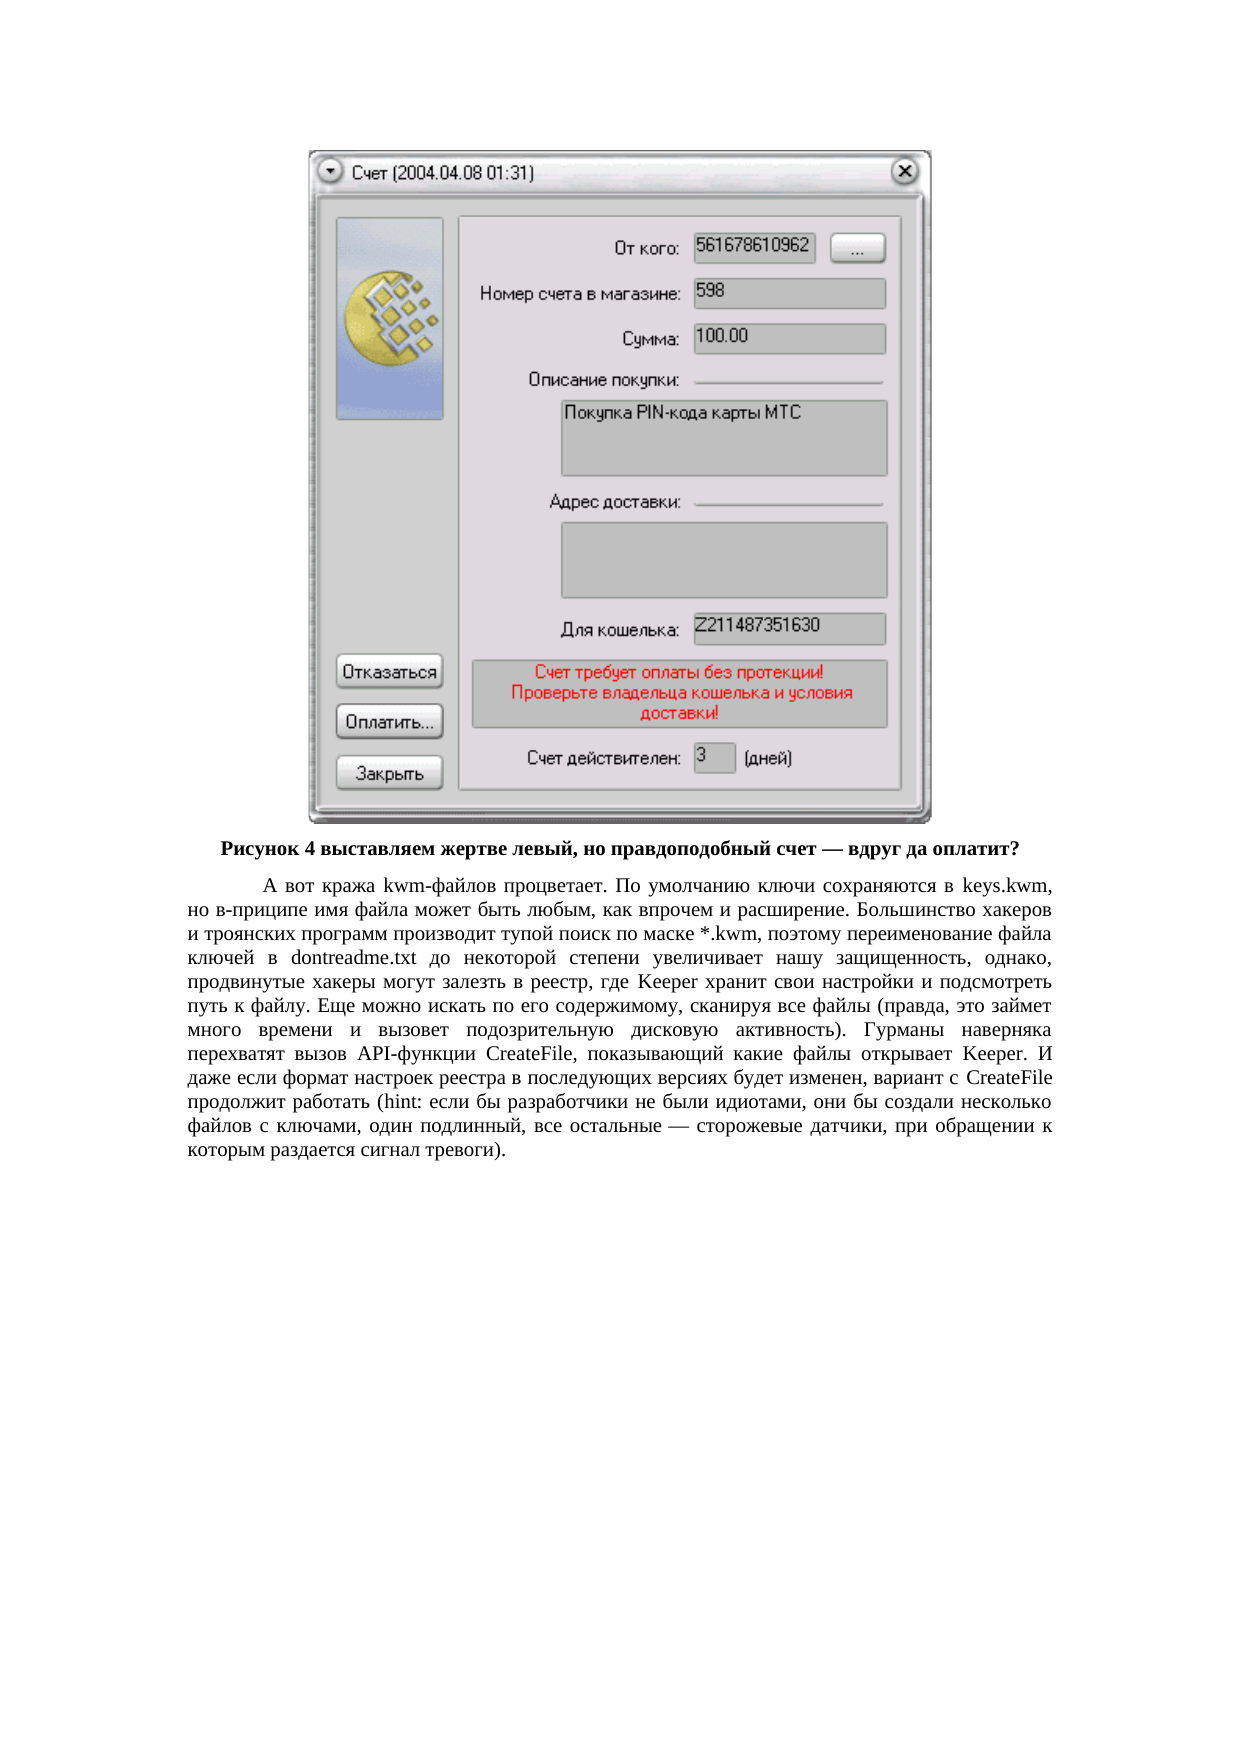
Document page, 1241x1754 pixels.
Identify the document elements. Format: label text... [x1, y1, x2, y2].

text А вот кража kwm-файлов процветает. По умолчанию ключи сохраняются в keys.kwm, но в-приципе имя файла может быть любым, как впрочем и расширение. Большинство хакеров и троянских программ производит тупой поиск по маске *.kwm, поэтому переименование файла ключей в dontreadme.txt до некоторой степени увеличивает нашу защищенность, однако, продвинутые хакеры могут залезть в реестр, где Keeper хранит свои настройки и подсмотреть путь к файлу. Еще можно искать по его содержимому, сканируя все файлы (правда, это займет много времени и вызовет подозрительную дисковую активность). Гурманы наверняка перехватят вызов API-функции CreateFile, показывающий какие файлы открывает Keeper. И даже если формат настроек реестра в последующих версиях будет изменен, вариант с CreateFile продолжит работать (hint: если бы разработчики не были идиотами, они бы создали несколько файлов с ключами, один подлинный, все остальные — сторожевые датчики, при обращении к которым раздается сигнал тревоги). [187, 872, 1053, 1161]
text Рисунок 4 выставляем жертве левый, но правдоподобный счет — вдруг да оплатит? [187, 836, 1053, 860]
picture [308, 150, 932, 824]
